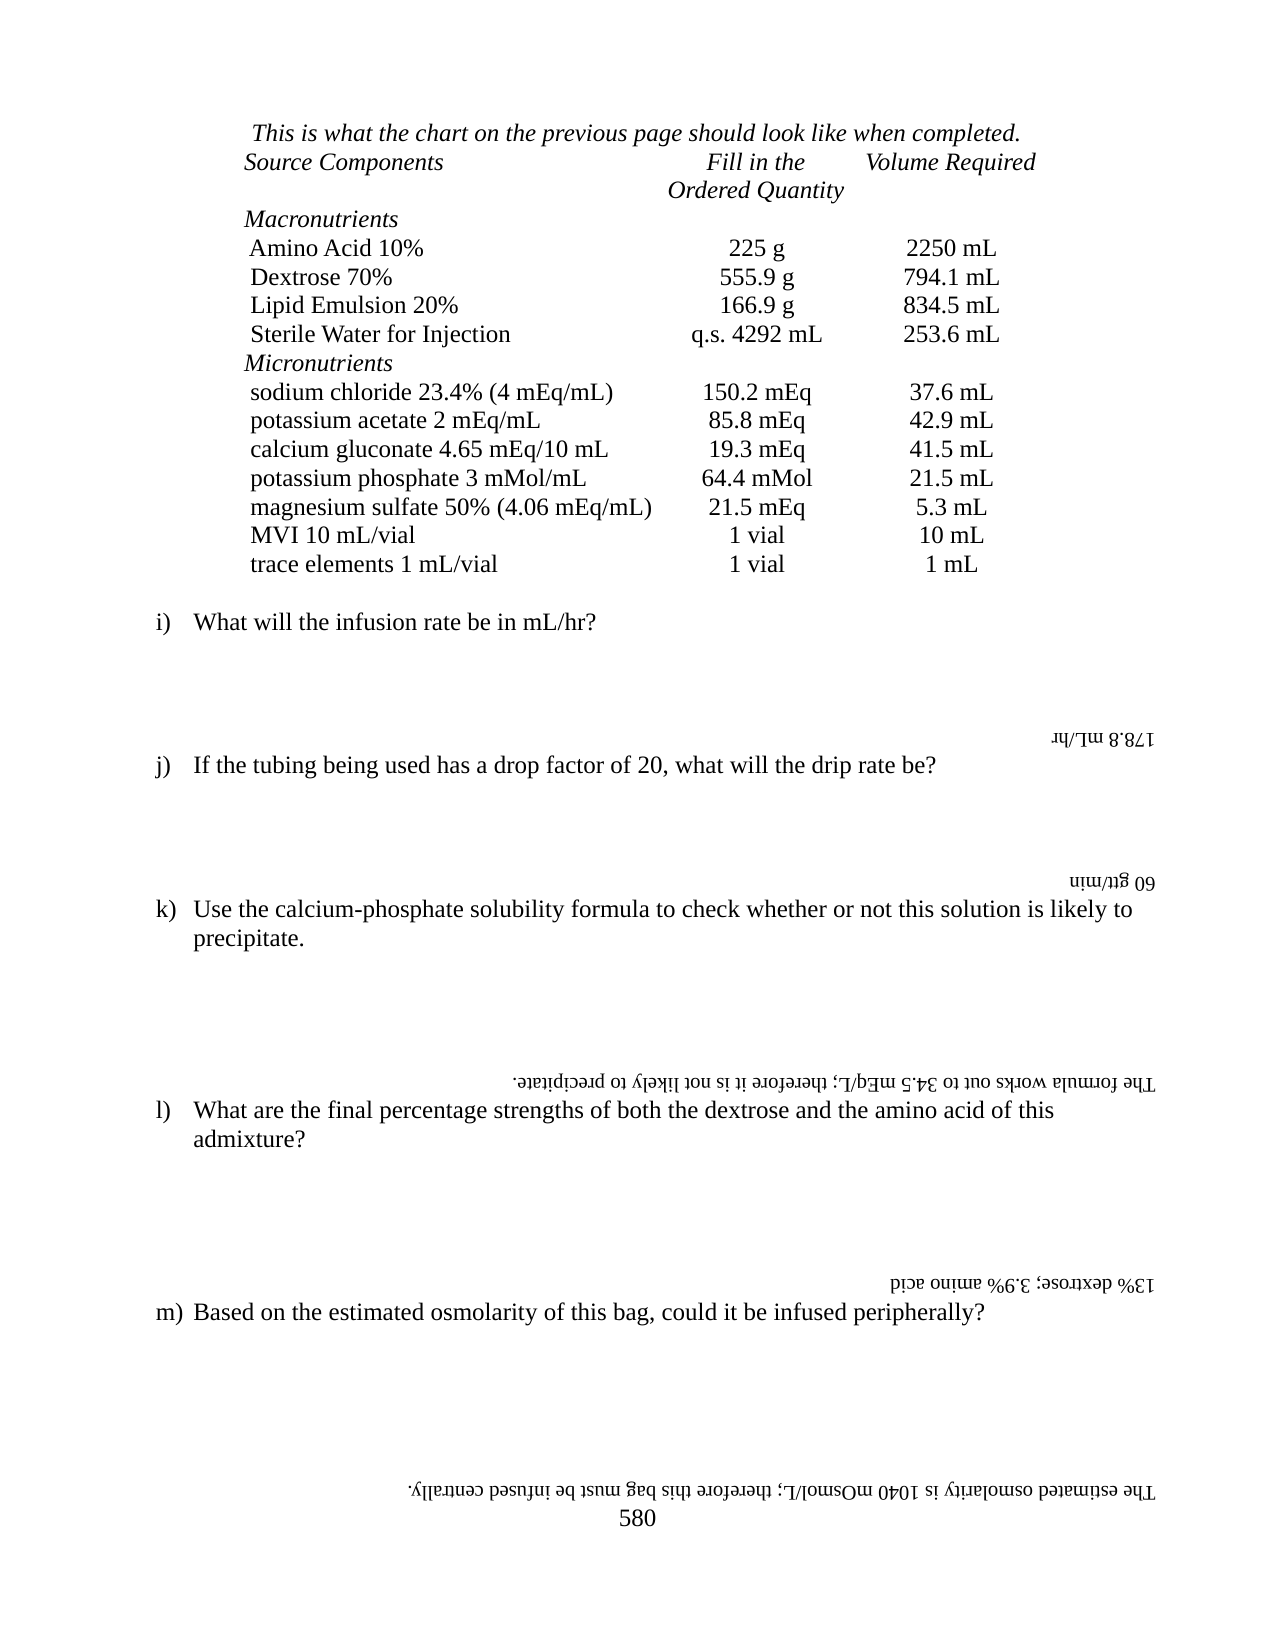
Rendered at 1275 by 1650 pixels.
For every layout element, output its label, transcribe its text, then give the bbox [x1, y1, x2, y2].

table_cell Sterile Water for Injection [244, 319, 655, 348]
list Use the calcium-phosphate solubility formula to check whether or not this solution is likely to precipitate. [156, 894, 1157, 952]
table_cell 10 mL [859, 521, 1044, 549]
table_cell 5.3 mL [859, 492, 1044, 521]
table_cell MVI 10 mL/vial [244, 521, 655, 549]
table_cell 2250 mL [859, 233, 1044, 262]
table_cell 1 vial [655, 549, 859, 578]
table_cell Lipid Emulsion 20% [244, 291, 655, 319]
table_cell 19.3 mEq [655, 434, 859, 463]
table_cell 834.5 mL [859, 291, 1044, 319]
table_cell Amino Acid 10% [244, 233, 655, 262]
table_cell trace elements 1 mL/vial [244, 549, 655, 578]
table_header Volume Required [859, 147, 1044, 204]
table_cell sodium chloride 23.4% (4 mEq/mL) [244, 377, 655, 406]
table_cell 1 mL [859, 549, 1044, 578]
table_cell Macronutrients [244, 204, 655, 233]
list What will the infusion rate be in mL/hr? [156, 607, 1157, 636]
table_cell 150.2 mEq [655, 377, 859, 406]
table_cell [655, 204, 859, 233]
table_cell [859, 204, 1044, 233]
table_cell 555.9 g [655, 262, 859, 291]
table_cell Dextrose 70% [244, 262, 655, 291]
list Based on the estimated osmolarity of this bag, could it be infused peripherally? [156, 1297, 1157, 1326]
table_cell potassium acetate 2 mEq/mL [244, 406, 655, 434]
table_cell [655, 348, 859, 377]
list What are the final percentage strengths of both the dextrose and the amino acid of this admixture? [156, 1096, 1157, 1153]
table_cell q.s. 4292 mL [655, 319, 859, 348]
table_cell 85.8 mEq [655, 406, 859, 434]
table_cell calcium gluconate 4.65 mEq/10 mL [244, 434, 655, 463]
table_cell 225 g [655, 233, 859, 262]
list If the tubing being used has a drop factor of 20, what will the drip rate be? [156, 751, 1157, 779]
table_header Source Components [244, 147, 655, 204]
text This is what the chart on the previous page should look like when completed. [118, 118, 1157, 147]
table_cell 21.5 mEq [655, 492, 859, 521]
table_cell potassium phosphate 3 mMol/mL [244, 463, 655, 492]
table_cell 41.5 mL [859, 434, 1044, 463]
table_cell [859, 348, 1044, 377]
table_header Fill in the Ordered Quantity [655, 147, 859, 204]
table_cell 64.4 mMol [655, 463, 859, 492]
table_cell Micronutrients [244, 348, 655, 377]
table_cell 794.1 mL [859, 262, 1044, 291]
table_cell 21.5 mL [859, 463, 1044, 492]
table_cell 42.9 mL [859, 406, 1044, 434]
table_cell 253.6 mL [859, 319, 1044, 348]
table_cell 37.6 mL [859, 377, 1044, 406]
table_cell 166.9 g [655, 291, 859, 319]
table_cell magnesium sulfate 50% (4.06 mEq/mL) [244, 492, 655, 521]
table_cell 1 vial [655, 521, 859, 549]
